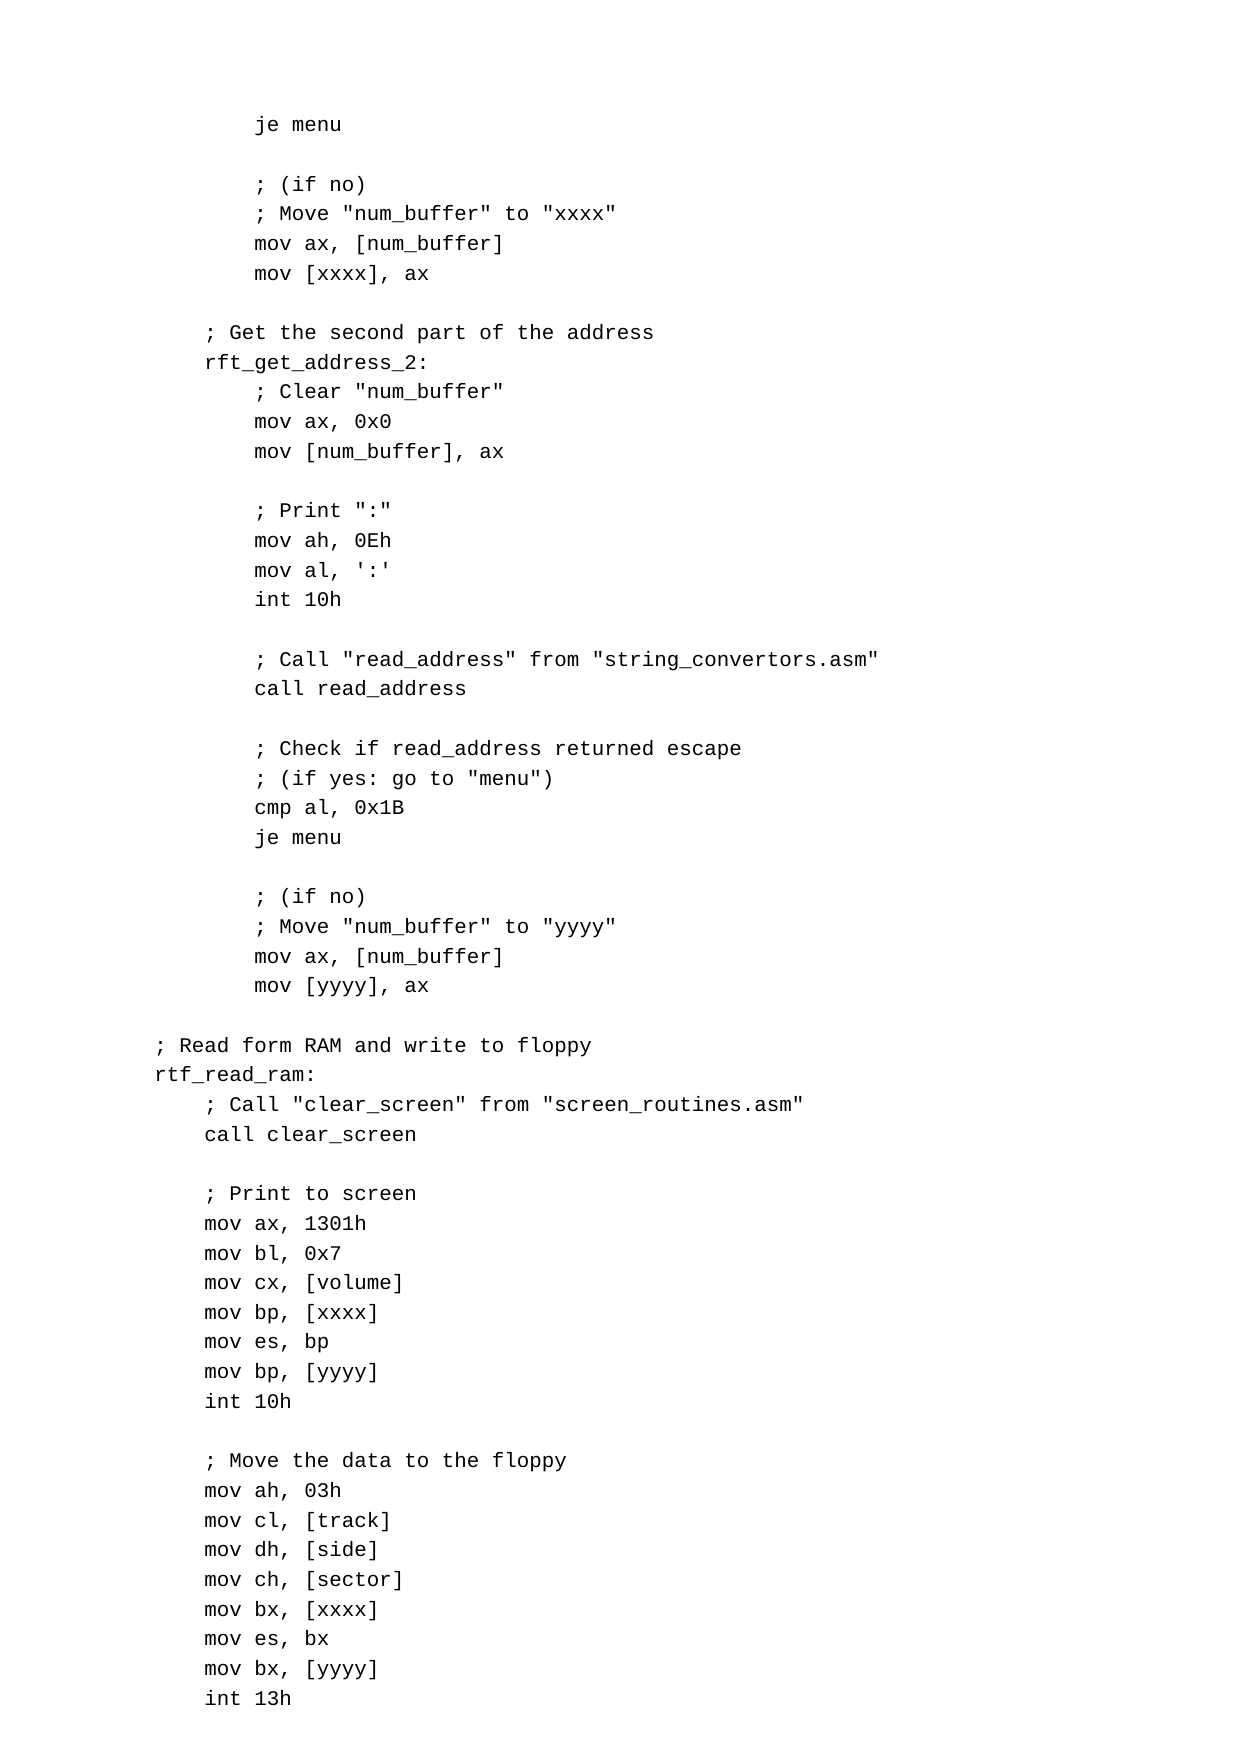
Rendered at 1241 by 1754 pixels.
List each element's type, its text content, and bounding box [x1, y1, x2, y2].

text mov bp, [yyyy] [154, 1355, 1086, 1385]
text mov dh, [side] [154, 1533, 1086, 1563]
text ; Print ":" [154, 494, 1086, 524]
text mov ah, 0Eh [154, 524, 1086, 554]
text int 10h [154, 1385, 1086, 1414]
text je menu [154, 108, 1086, 138]
text mov al, ':' [154, 554, 1086, 583]
text ; Clear "num_buffer" [154, 376, 1086, 405]
text mov ax, [num_buffer] [154, 939, 1086, 969]
text int 13h [154, 1682, 1086, 1711]
text call read_address [154, 672, 1086, 702]
text ; (if no) [154, 880, 1086, 910]
text ; Move "num_buffer" to "yyyy" [154, 910, 1086, 939]
text mov bl, 0x7 [154, 1236, 1086, 1266]
text mov bp, [xxxx] [154, 1296, 1086, 1326]
text ; Move the data to the floppy [154, 1444, 1086, 1474]
text mov ax, [num_buffer] [154, 227, 1086, 257]
text ; Read form RAM and write to floppy [154, 1029, 1086, 1058]
text je menu [154, 821, 1086, 851]
text mov es, bx [154, 1622, 1086, 1652]
text mov cl, [track] [154, 1504, 1086, 1533]
text ; (if no) [154, 168, 1086, 197]
text mov ax, 0x0 [154, 405, 1086, 435]
text ; Get the second part of the address [154, 316, 1086, 346]
text ; Call "read_address" from "string_convertors.asm" [154, 643, 1086, 672]
text mov [xxxx], ax [154, 257, 1086, 286]
text ; Move "num_buffer" to "xxxx" [154, 197, 1086, 227]
text cmp al, 0x1B [154, 791, 1086, 821]
text mov ax, 1301h [154, 1207, 1086, 1236]
text ; Check if read_address returned escape [154, 732, 1086, 761]
text mov [yyyy], ax [154, 969, 1086, 999]
text call clear_screen [154, 1118, 1086, 1147]
text rtf_read_ram: [154, 1058, 1086, 1088]
text rft_get_address_2: [154, 346, 1086, 376]
text mov ch, [sector] [154, 1563, 1086, 1593]
text mov ah, 03h [154, 1474, 1086, 1504]
text int 10h [154, 583, 1086, 613]
text ; (if yes: go to "menu") [154, 761, 1086, 791]
text mov bx, [yyyy] [154, 1652, 1086, 1682]
text mov cx, [volume] [154, 1266, 1086, 1296]
text mov es, bp [154, 1326, 1086, 1355]
text mov bx, [xxxx] [154, 1593, 1086, 1622]
text ; Print to screen [154, 1177, 1086, 1207]
text ; Call "clear_screen" from "screen_routines.asm" [154, 1088, 1086, 1118]
text mov [num_buffer], ax [154, 435, 1086, 464]
